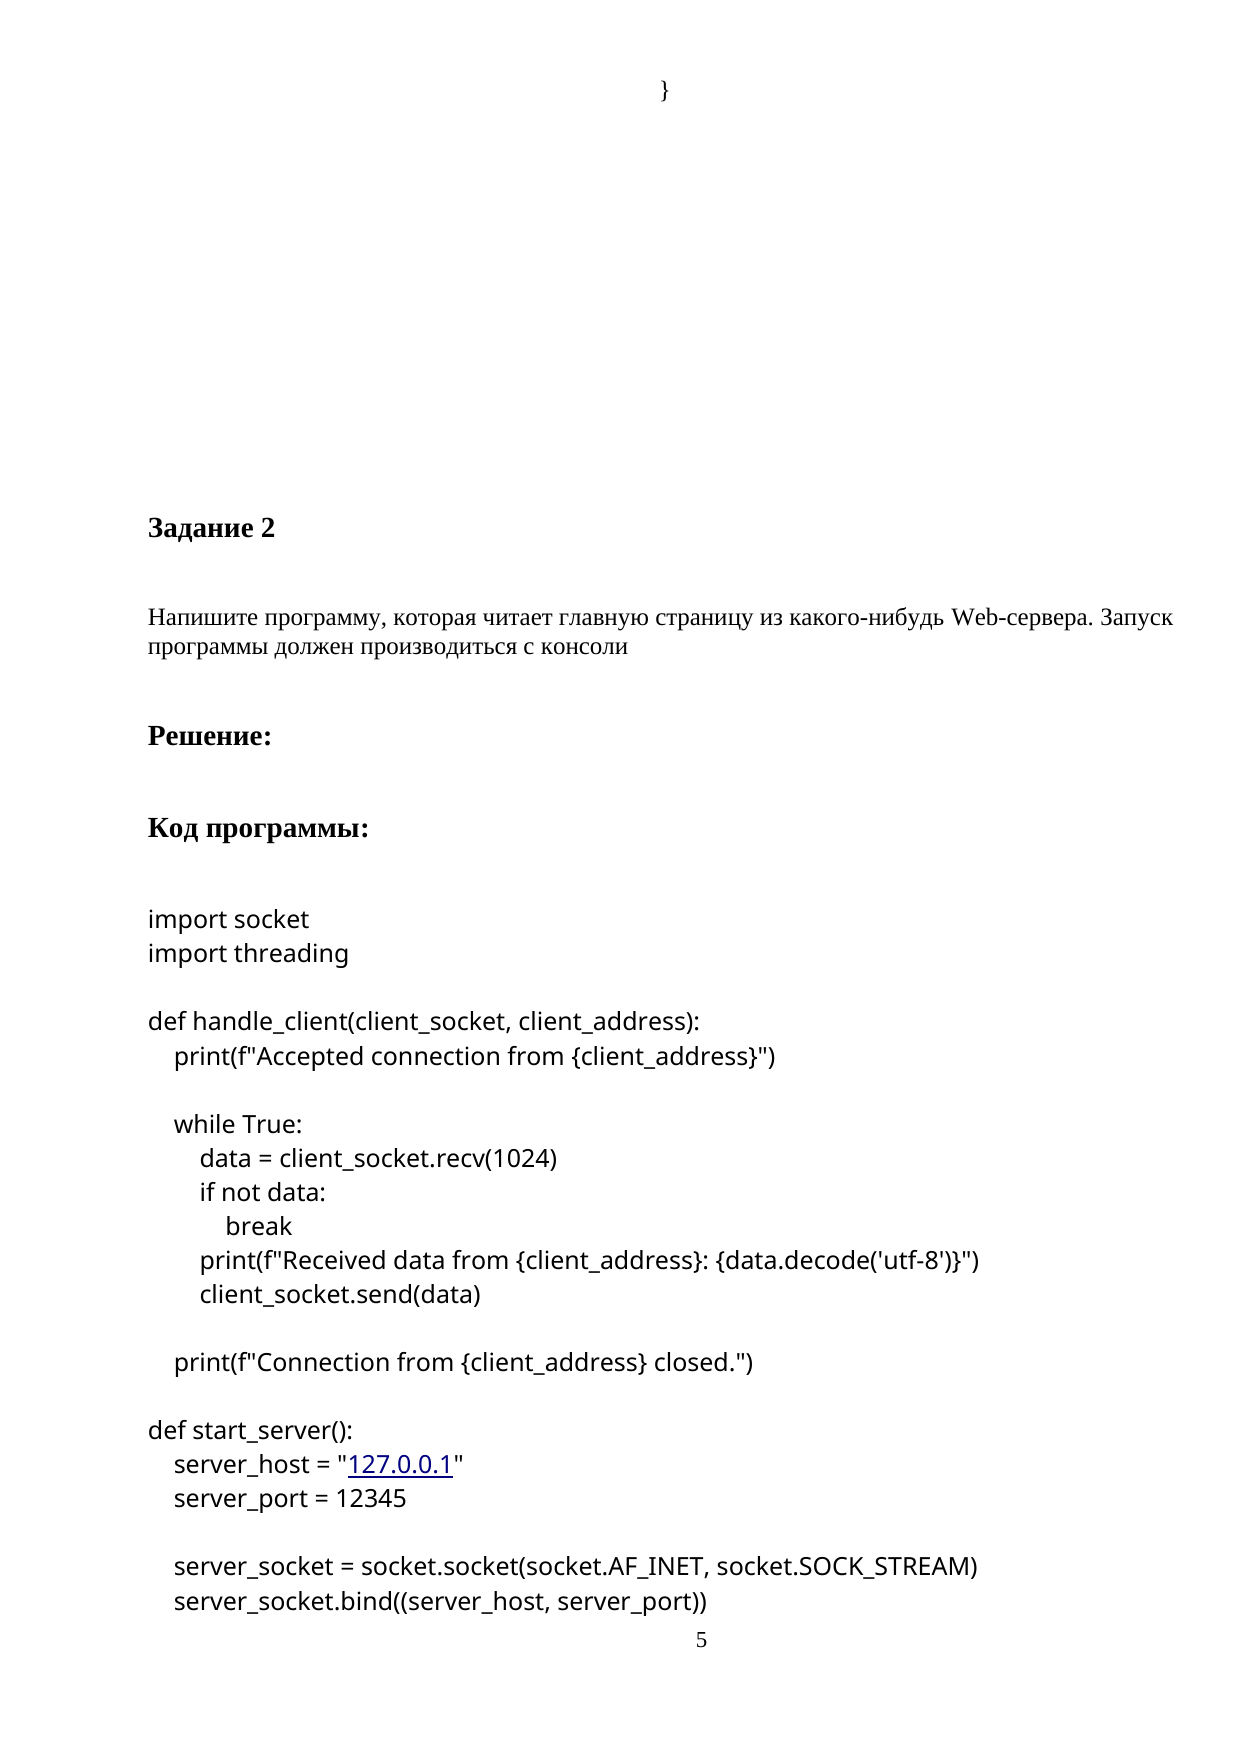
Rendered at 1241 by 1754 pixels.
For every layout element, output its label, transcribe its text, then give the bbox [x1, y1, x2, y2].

text Задание 2 [148, 510, 1181, 544]
text import socket import threading def handle_client(client_socket, client_address): print(f"Accepted connection from {client_address}") while True: data = client_socket.recv(1024) if not data: break print(f"Received data from {client_address}: {data.decode('utf-8')}") client_socket.send(data) print(f"Connection from {client_address} closed.") def start_server(): server_host = "127.0.0.1" server_port = 12345 server_socket = socket.socket(socket.AF_INET, socket.SOCK_STREAM) server_socket.bind((server_host, server_port)) [148, 902, 1181, 1617]
text Решение: [148, 718, 1181, 752]
text } [148, 75, 1181, 104]
text Код программы: [148, 810, 1181, 843]
text Напишите программу, которая читает главную страницу из какого-нибудь Web-сервера. Запуск программы должен производиться с консоли [148, 602, 1181, 660]
